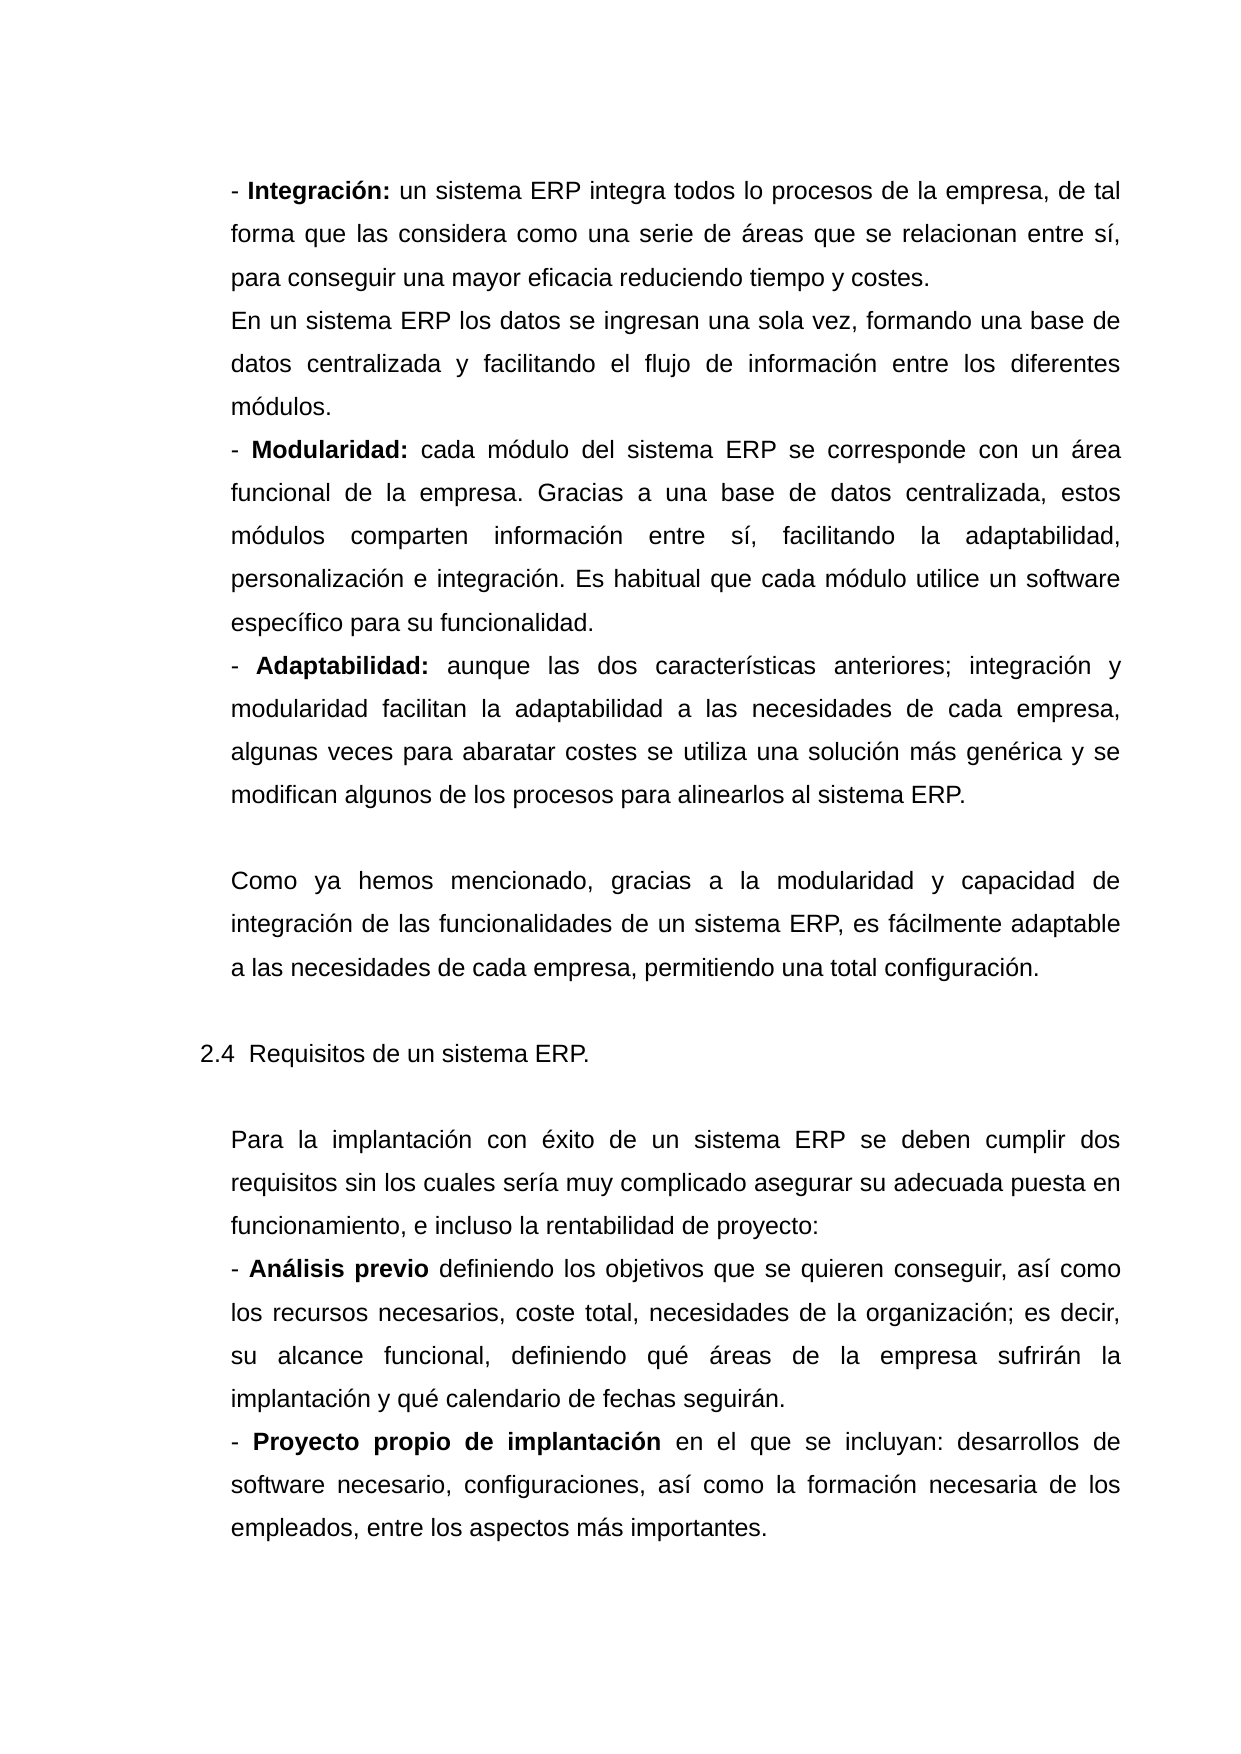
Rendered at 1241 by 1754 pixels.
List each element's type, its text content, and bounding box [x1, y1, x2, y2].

list - Modularidad: cada módulo del sistema ERP se corresponde con un área funcional de la empresa. Gracias a una base de datos centralizada, estos módulos comparten información entre sí, facilitando la adaptabilidad, personalización e integración. Es habitual que cada módulo utilice un software específico para su funcionalidad. [193, 435, 1122, 636]
list Como ya hemos mencionado, gracias a la modularidad y capacidad de integración de las funcionalidades de un sistema ERP, es fácilmente adaptable a las necesidades de cada empresa, permitiendo una total configuración. [193, 866, 1122, 981]
list - Proyecto propio de implantación en el que se incluyan: desarrollos de software necesario, configuraciones, así como la formación necesaria de los empleados, entre los aspectos más importantes. [193, 1427, 1122, 1542]
list - Adaptabilidad: aunque las dos características anteriores; integración y modularidad facilitan la adaptabilidad a las necesidades de cada empresa, algunas veces para abaratar costes se utiliza una solución más genérica y se modifican algunos de los procesos para alinearlos al sistema ERP. [193, 651, 1122, 809]
list Requisitos de un sistema ERP. [193, 1039, 1122, 1068]
list En un sistema ERP los datos se ingresan una sola vez, formando una base de datos centralizada y facilitando el flujo de información entre los diferentes módulos. [193, 306, 1122, 421]
list Para la implantación con éxito de un sistema ERP se deben cumplir dos requisitos sin los cuales sería muy complicado asegurar su adecuada puesta en funcionamiento, e incluso la rentabilidad de proyecto: [193, 1125, 1122, 1240]
list - Integración: un sistema ERP integra todos lo procesos de la empresa, de tal forma que las considera como una serie de áreas que se relacionan entre sí, para conseguir una mayor eficacia reduciendo tiempo y costes. [193, 176, 1122, 291]
list - Análisis previo definiendo los objetivos que se quieren conseguir, así como los recursos necesarios, coste total, necesidades de la organización; es decir, su alcance funcional, definiendo qué áreas de la empresa sufrirán la implantación y qué calendario de fechas seguirán. [193, 1254, 1122, 1413]
